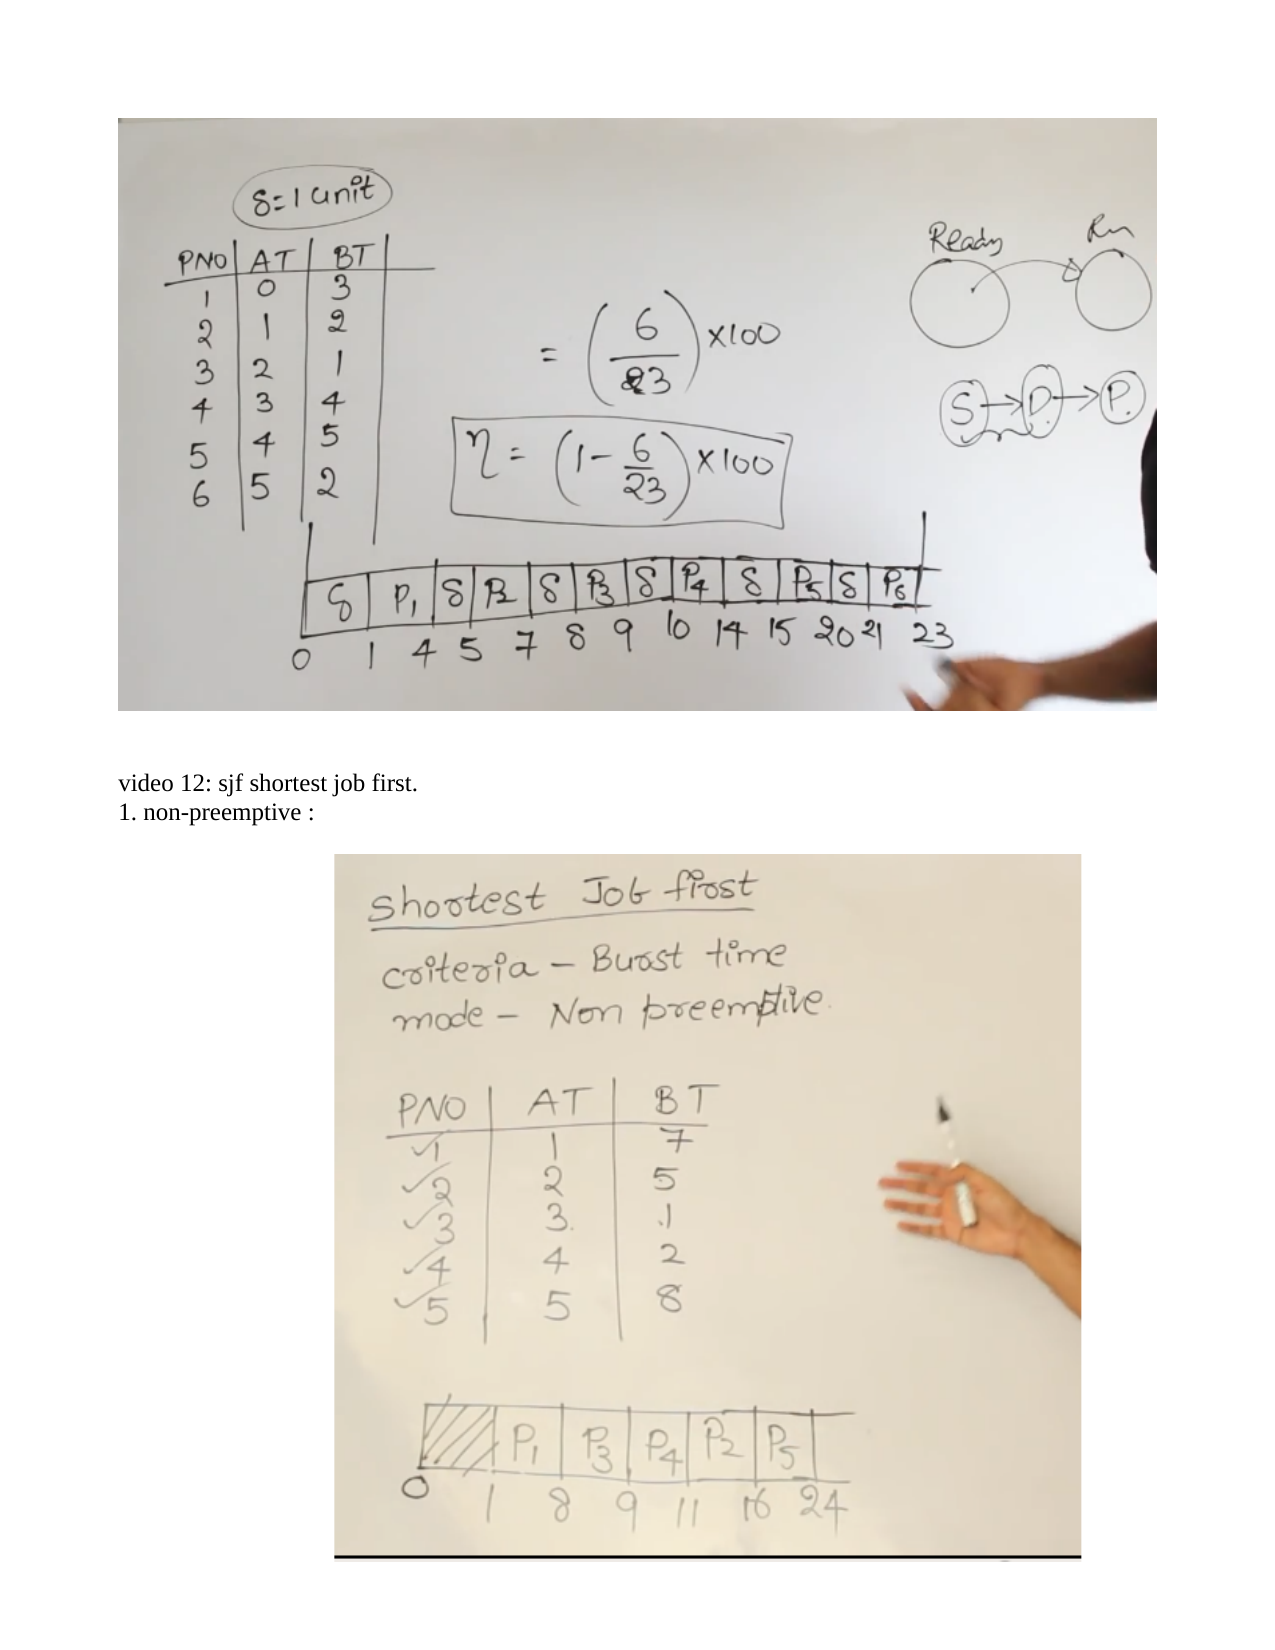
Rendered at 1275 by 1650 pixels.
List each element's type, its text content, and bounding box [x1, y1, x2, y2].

text 1. non-preemptive : [118, 797, 1157, 825]
picture [334, 854, 1082, 1562]
picture [118, 118, 1157, 711]
text video 12: sjf shortest job first. [118, 768, 1157, 797]
